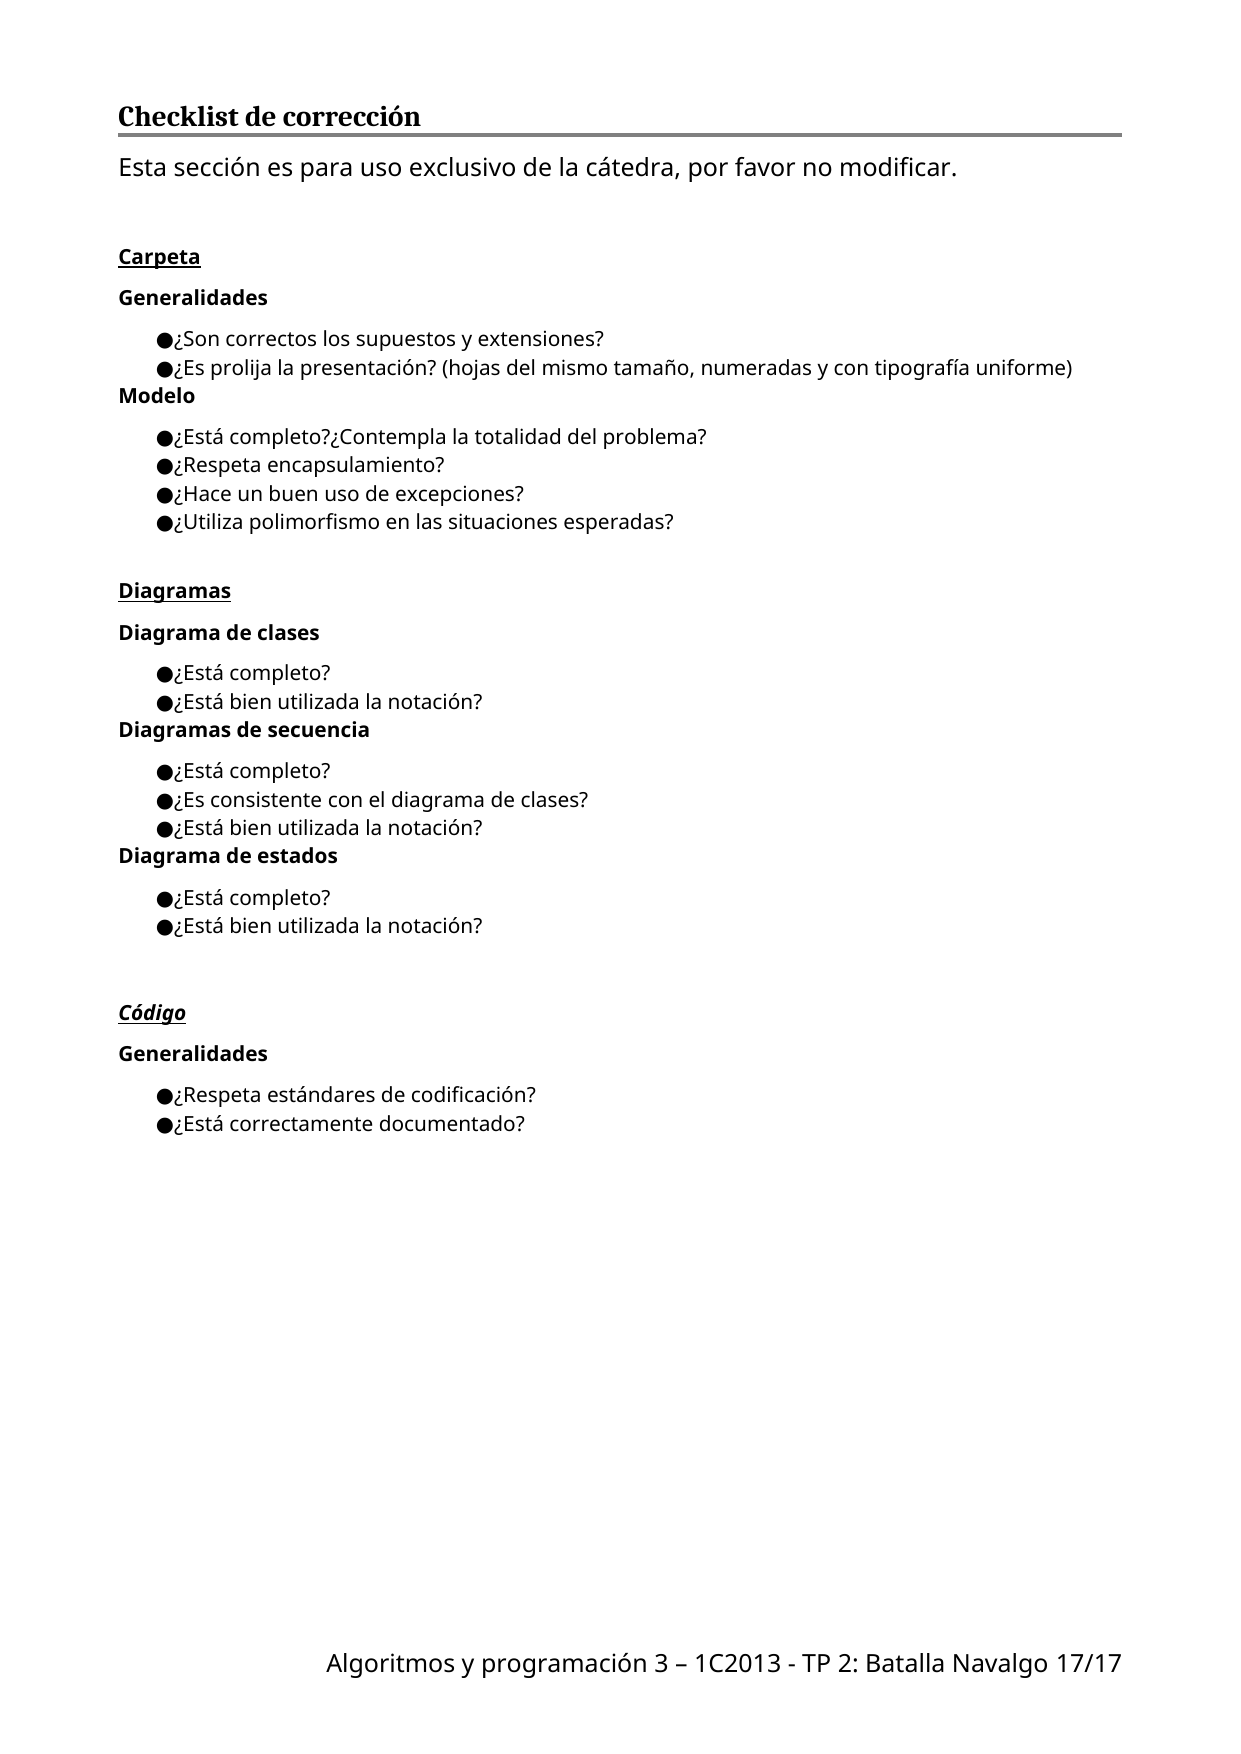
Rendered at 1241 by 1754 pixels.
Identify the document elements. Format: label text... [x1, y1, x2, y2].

list ¿Está completo? [118, 883, 1122, 911]
text Diagramas [118, 577, 1122, 605]
text Esta sección es para uso exclusivo de la cátedra, por favor no modificar. [118, 149, 1122, 183]
list ¿Está completo?¿Contempla la totalidad del problema? [118, 422, 1122, 450]
text Modelo [118, 381, 1122, 409]
list ¿Está correctamente documentado? [118, 1109, 1122, 1137]
list ¿Está completo? [118, 658, 1122, 687]
text Generalidades [118, 283, 1122, 312]
text Diagramas de secuencia [118, 715, 1122, 744]
list ¿Es prolija la presentación? (hojas del mismo tamaño, numeradas y con tipografía uniforme) [118, 353, 1122, 381]
list ¿Está bien utilizada la notación? [118, 911, 1122, 939]
list ¿Está bien utilizada la notación? [118, 813, 1122, 842]
list ¿Está bien utilizada la notación? [118, 687, 1122, 715]
list ¿Hace un buen uso de excepciones? [118, 479, 1122, 507]
text Diagrama de clases [118, 618, 1122, 646]
list ¿Está completo? [118, 756, 1122, 785]
list ¿Respeta encapsulamiento? [118, 450, 1122, 479]
text Diagrama de estados [118, 842, 1122, 870]
text Carpeta [118, 242, 1122, 271]
list ¿Respeta estándares de codificación? [118, 1080, 1122, 1109]
text Generalidades [118, 1039, 1122, 1068]
subtitle Código [118, 998, 1122, 1027]
list ¿Utiliza polimorfismo en las situaciones esperadas? [118, 507, 1122, 536]
list ¿Son correctos los supuestos y extensiones? [118, 324, 1122, 353]
subtitle Checklist de corrección [118, 100, 1122, 133]
list ¿Es consistente con el diagrama de clases? [118, 785, 1122, 813]
